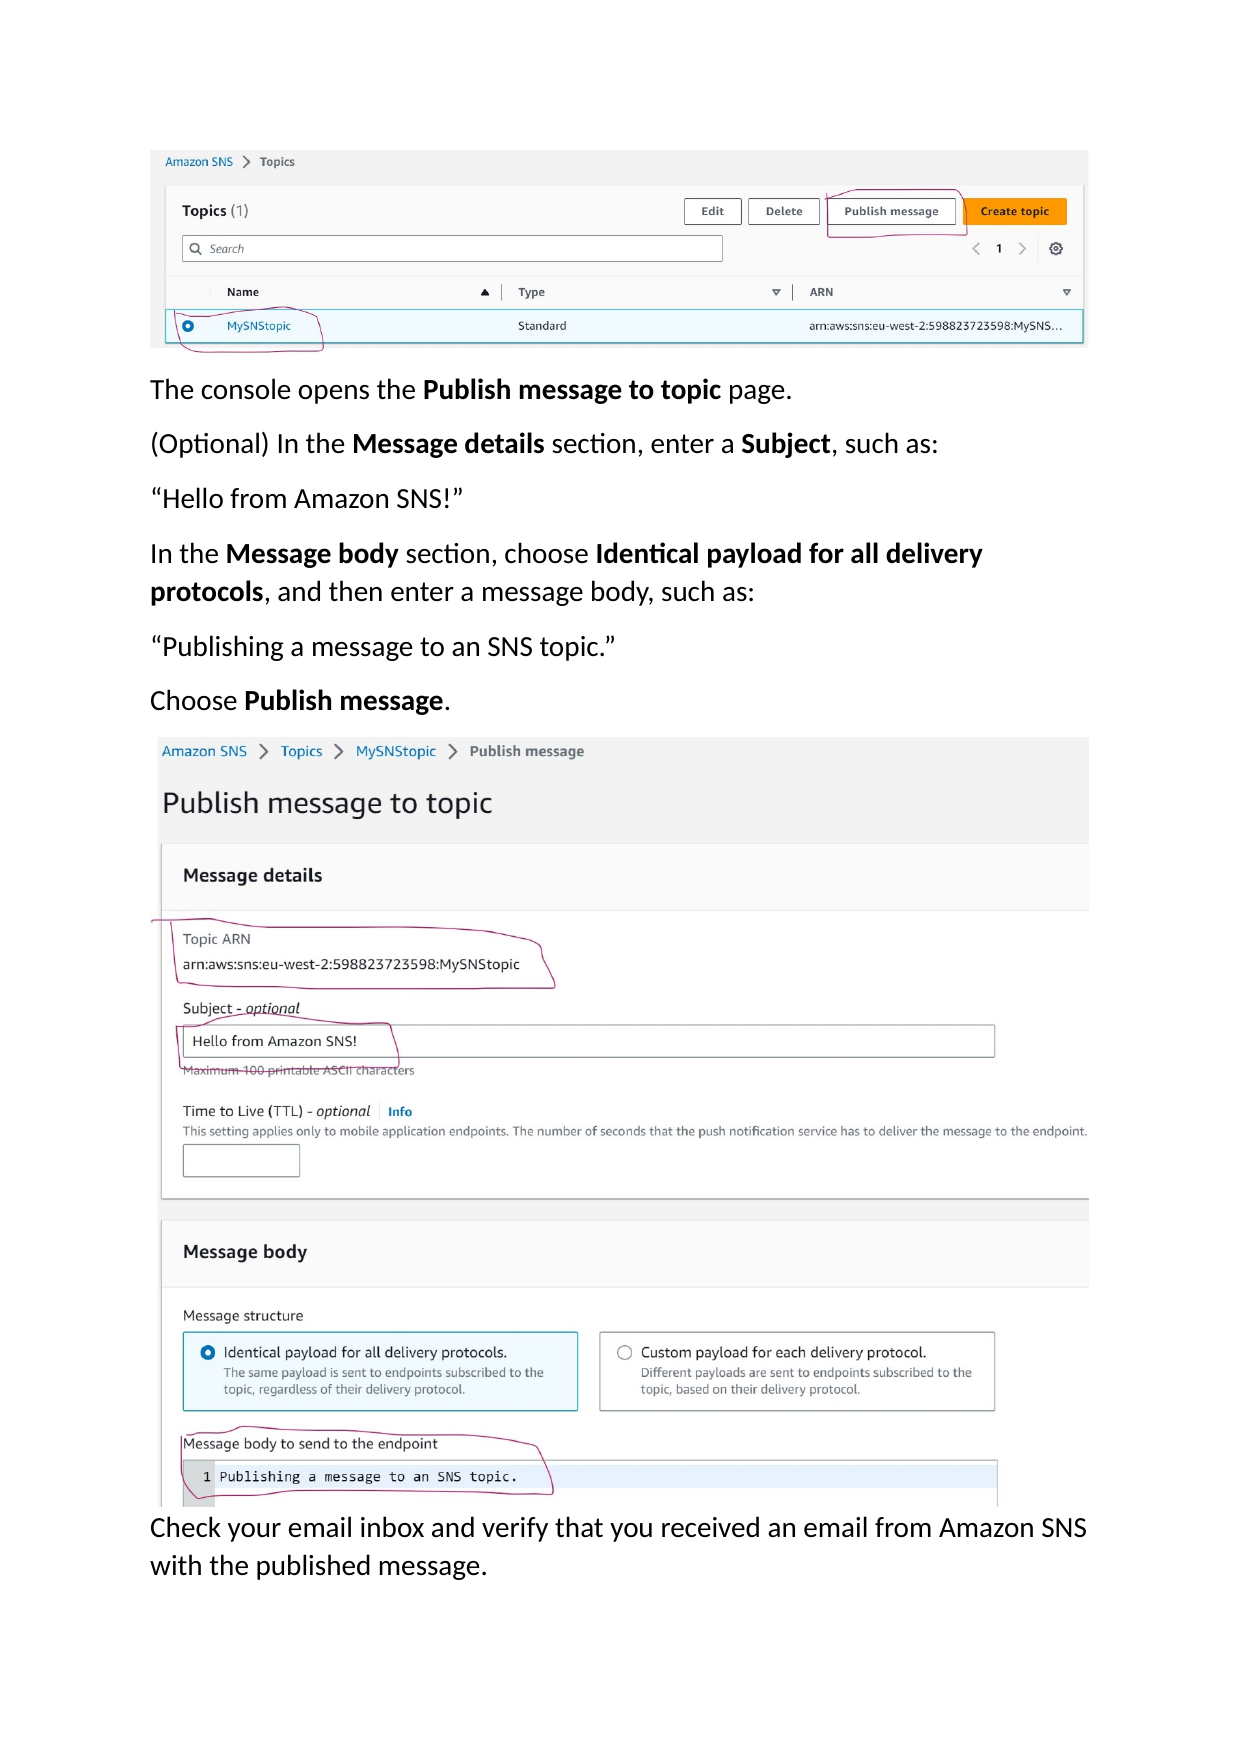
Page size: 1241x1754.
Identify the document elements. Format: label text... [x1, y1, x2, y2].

text Check your email inbox and verify that you received an email from Amazon SNS with the published message. [150, 737, 1090, 1583]
text “Hello from Amazon SNS!” [150, 480, 1090, 516]
text (Optional) In the Message details section, enter a Subject, such as: [150, 426, 1090, 461]
text The console opens the Publish message to topic page. [150, 371, 1090, 407]
text In the Message body section, choose Identical payload for all delivery protocols, and then enter a message body, such as: [150, 535, 1090, 609]
text Choose Publish message. [150, 682, 1090, 718]
text “Publishing a message to an SNS topic.” [150, 628, 1090, 663]
